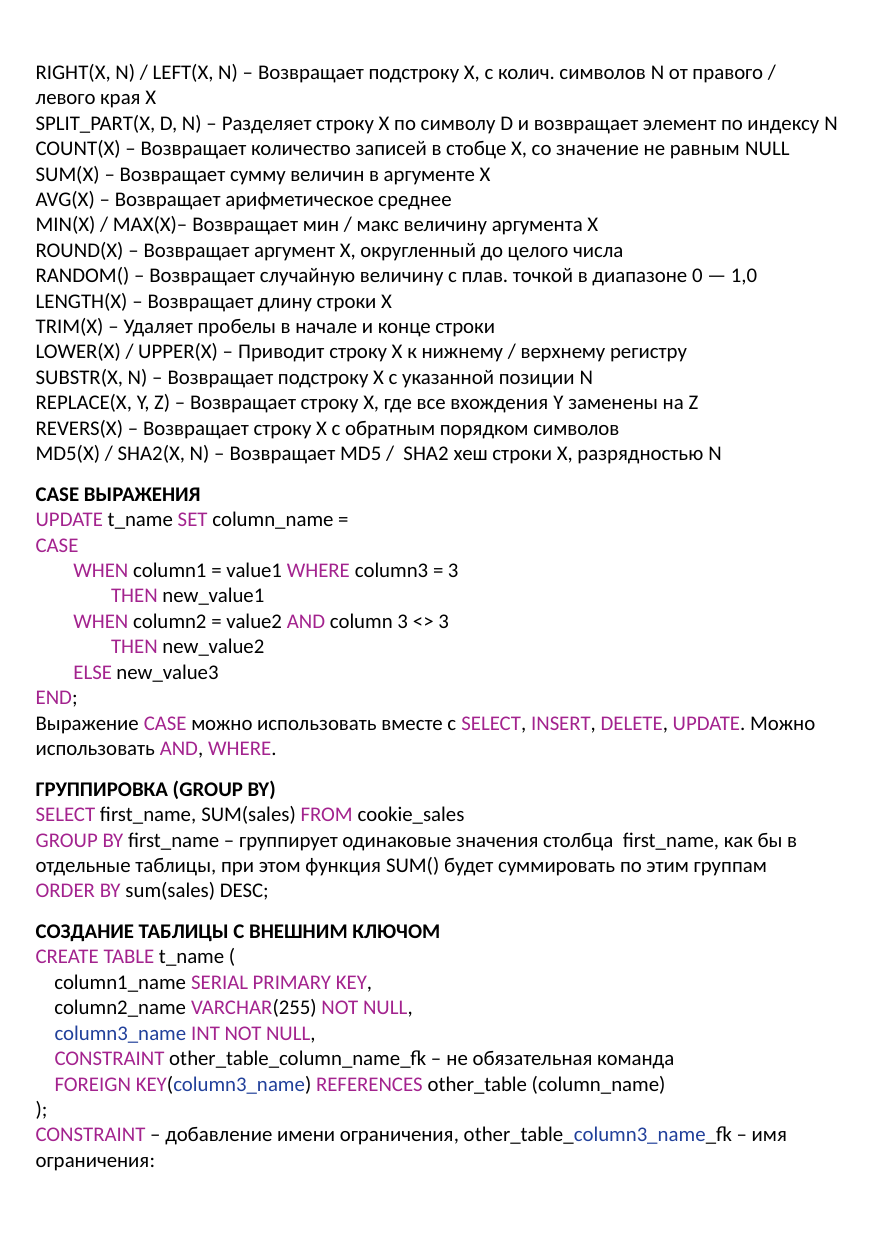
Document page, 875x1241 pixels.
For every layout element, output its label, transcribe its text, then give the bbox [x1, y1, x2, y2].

text column2_name VARCHAR(255) NOT NULL, [35, 994, 839, 1020]
text SPLIT_PART(X, D, N) – Разделяет строку Х по символу D и возвращает элемент по индексу N [35, 110, 839, 135]
text MD5(X) / SHA2(X, N) – Возвращает MD5 / SHA2 хеш строки Х, разрядностью N [35, 440, 839, 466]
text THEN new_value1 [35, 583, 839, 608]
text CREATE TABLE t_name ( [35, 944, 839, 969]
text UPDATE t_name SET column_name = [35, 506, 839, 532]
text СОЗДАНИЕ ТАБЛИЦЫ С ВНЕШНИМ КЛЮЧОМ [35, 918, 839, 944]
text CONSTRAINT other_table_column_name_fk – не обязательная команда [35, 1045, 839, 1071]
text REVERS(X) – Возвращает строку Х с обратным порядком символов [35, 415, 839, 440]
text CASE ВЫРАЖЕНИЯ [35, 481, 839, 506]
text CASE [35, 532, 839, 557]
text LENGTH(X) – Возвращает длину строки Х [35, 288, 839, 313]
text FOREIGN KEY(column3_name) REFERENCES other_table (column_name) [35, 1071, 839, 1096]
text THEN new_value2 [35, 633, 839, 659]
text GROUP BY first_name – группирует одинаковые значения столбца first_name, как бы в отдельные таблицы, при этом функция SUM() будет суммировать по этим группам [35, 827, 839, 878]
text RANDOM() – Возвращает случайную величину с плав. точкой в диапазоне 0 — 1,0 [35, 262, 839, 288]
text AVG(X) – Возвращает арифметическое среднее [35, 186, 839, 212]
text REPLACE(X, Y, Z) – Возвращает строку Х, где все вхождения Y заменены на Z [35, 389, 839, 415]
text MIN(X) / MAX(X)– Возвращает мин / макс величину аргумента Х [35, 212, 839, 237]
text ); [35, 1096, 839, 1122]
text WHEN column1 = value1 WHERE column3 = 3 [35, 557, 839, 583]
text END; [35, 684, 839, 710]
text column3_name INT NOT NULL, [35, 1020, 839, 1045]
text SUM(X) – Возвращает сумму величин в аргументе Х [35, 161, 839, 186]
text TRIM(X) – Удаляет пробелы в начале и конце строки [35, 313, 839, 339]
text SUBSTR(X, N) – Возвращает подстроку Х с указанной позиции N [35, 364, 839, 389]
text RIGHT(X, N) / LEFT(X, N) – Возвращает подстроку Х, с колич. символов N от правого / левого края Х [35, 59, 839, 110]
text Выражение CASE можно использовать вместе с SELECT, INSERT, DELETE, UPDATE. Можно использовать AND, WHERE. [35, 710, 839, 761]
text LOWER(X) / UPPER(X) – Приводит строку Х к нижнему / верхнему регистру [35, 339, 839, 364]
text ГРУППИРОВКА (GROUP BY) [35, 776, 839, 801]
text SELECT first_name, SUM(sales) FROM cookie_sales [35, 801, 839, 827]
text ELSE new_value3 [35, 659, 839, 684]
text WHEN column2 = value2 AND column 3 <> 3 [35, 608, 839, 633]
text ORDER BY sum(sales) DESC; [35, 878, 839, 903]
text column1_name SERIAL PRIMARY KEY, [35, 969, 839, 994]
text ROUND(X) – Возвращает аргумент Х, округленный до целого числа [35, 237, 839, 262]
text COUNT(X) – Возвращает количество записей в стобце Х, со значение не равным NULL [35, 135, 839, 161]
text CONSTRAINT – добавление имени ограничения, other_table_column3_name_fk – имя ограничения: [35, 1122, 839, 1172]
